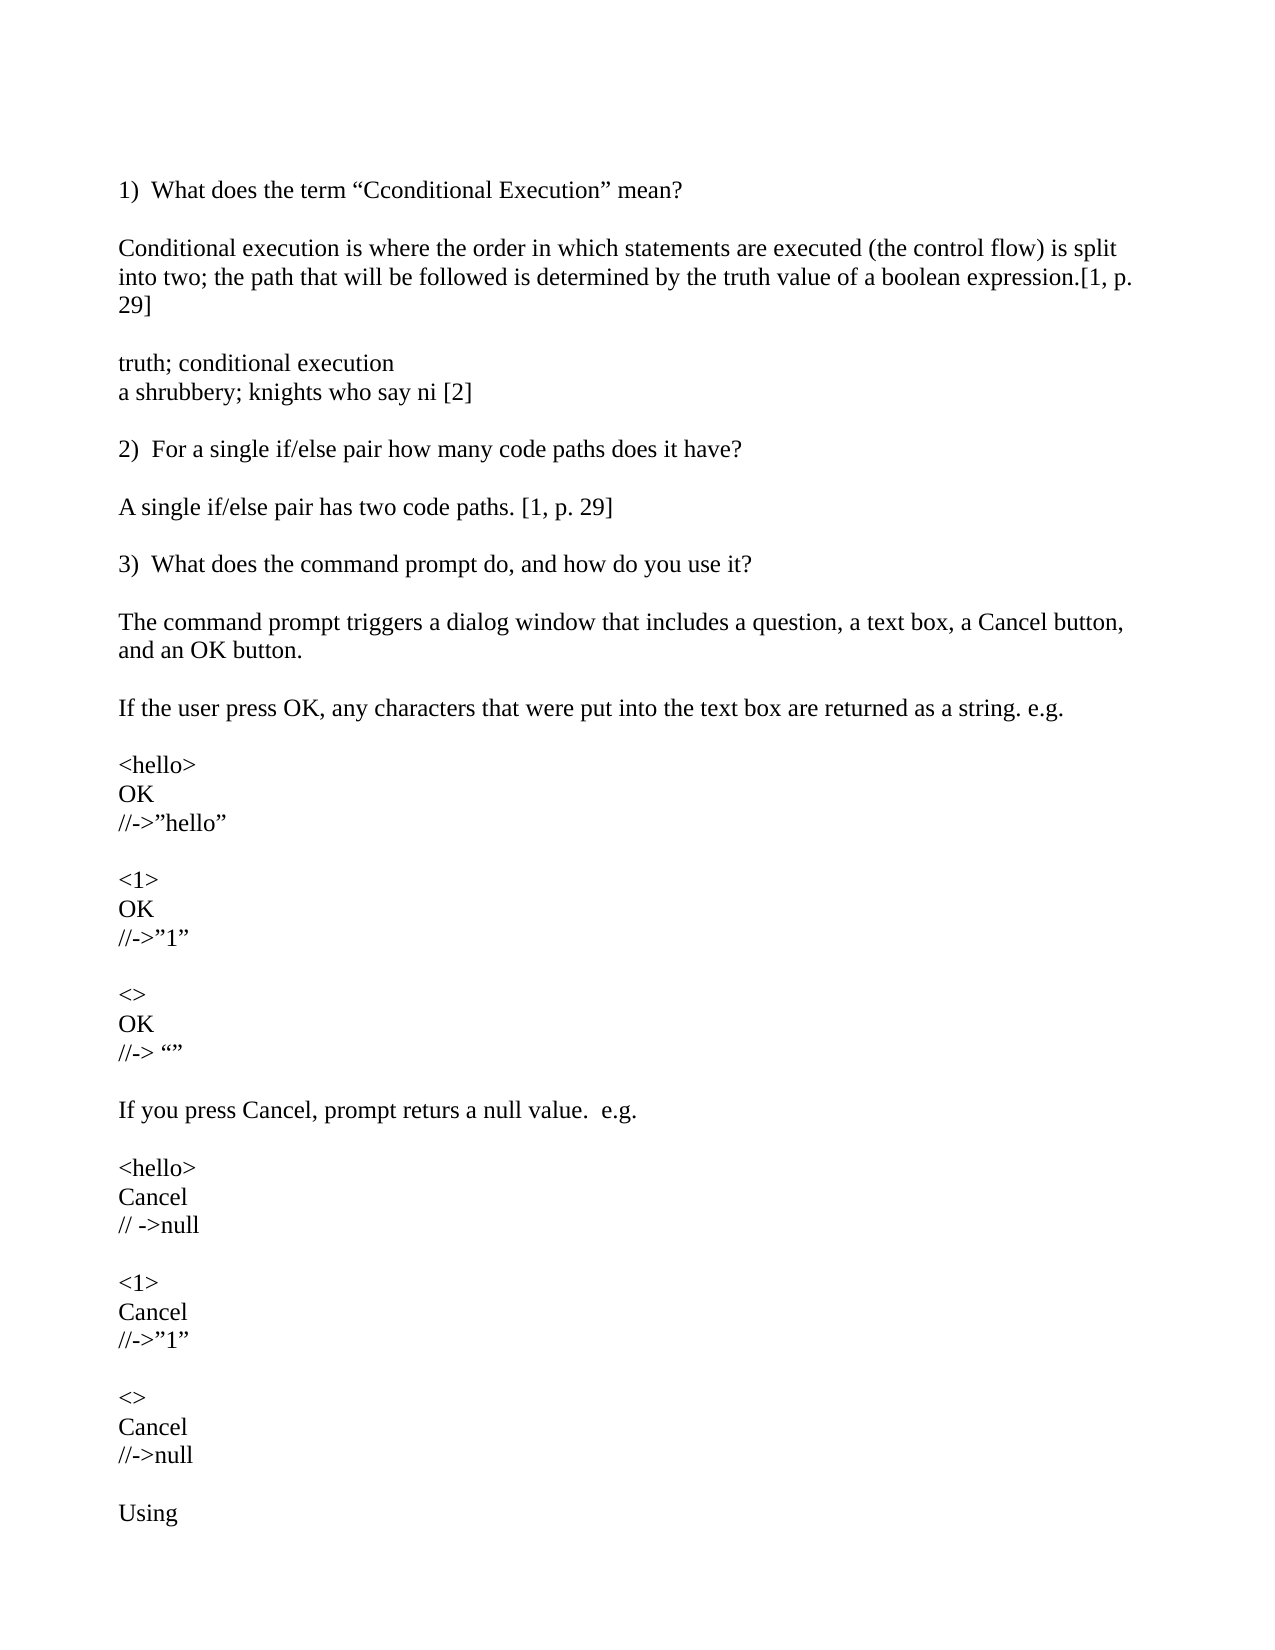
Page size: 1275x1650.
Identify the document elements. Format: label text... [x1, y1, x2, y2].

text truth; conditional execution [118, 348, 1157, 377]
text A single if/else pair has two code paths. [1, p. 29] [118, 492, 1157, 521]
text 1) What does the term “Cconditional Execution” mean? [118, 176, 1157, 204]
text a shrubbery; knights who say ni [2] [118, 377, 1157, 406]
text <1> [118, 866, 1157, 894]
text // ->null [118, 1211, 1157, 1239]
text //->”hello” [118, 808, 1157, 837]
text 2) For a single if/else pair how many code paths does it have? [118, 434, 1157, 463]
text Conditional execution is where the order in which statements are executed (the control flow) is split into two; the path that will be followed is determined by the truth value of a boolean expression.[1, p. 29] [118, 233, 1157, 319]
text <> [118, 981, 1157, 1009]
text The command prompt triggers a dialog window that includes a question, a text box, a Cancel button, and an OK button. [118, 607, 1157, 664]
text OK [118, 894, 1157, 923]
text Cancel [118, 1297, 1157, 1326]
text //-> “” [118, 1038, 1157, 1067]
text Cancel [118, 1412, 1157, 1441]
text //->null [118, 1441, 1157, 1469]
text <hello> [118, 1153, 1157, 1182]
text If the user press OK, any characters that were put into the text box are returned as a string. e.g. [118, 693, 1157, 722]
text <> [118, 1383, 1157, 1412]
text OK [118, 1009, 1157, 1038]
text If you press Cancel, prompt returs a null value. e.g. [118, 1096, 1157, 1124]
text 3) What does the command prompt do, and how do you use it? [118, 549, 1157, 578]
text <hello> [118, 751, 1157, 779]
text //->”1” [118, 923, 1157, 952]
text //->”1” [118, 1326, 1157, 1354]
text Cancel [118, 1182, 1157, 1211]
text <1> [118, 1268, 1157, 1297]
text Using [118, 1498, 1157, 1527]
text OK [118, 779, 1157, 808]
